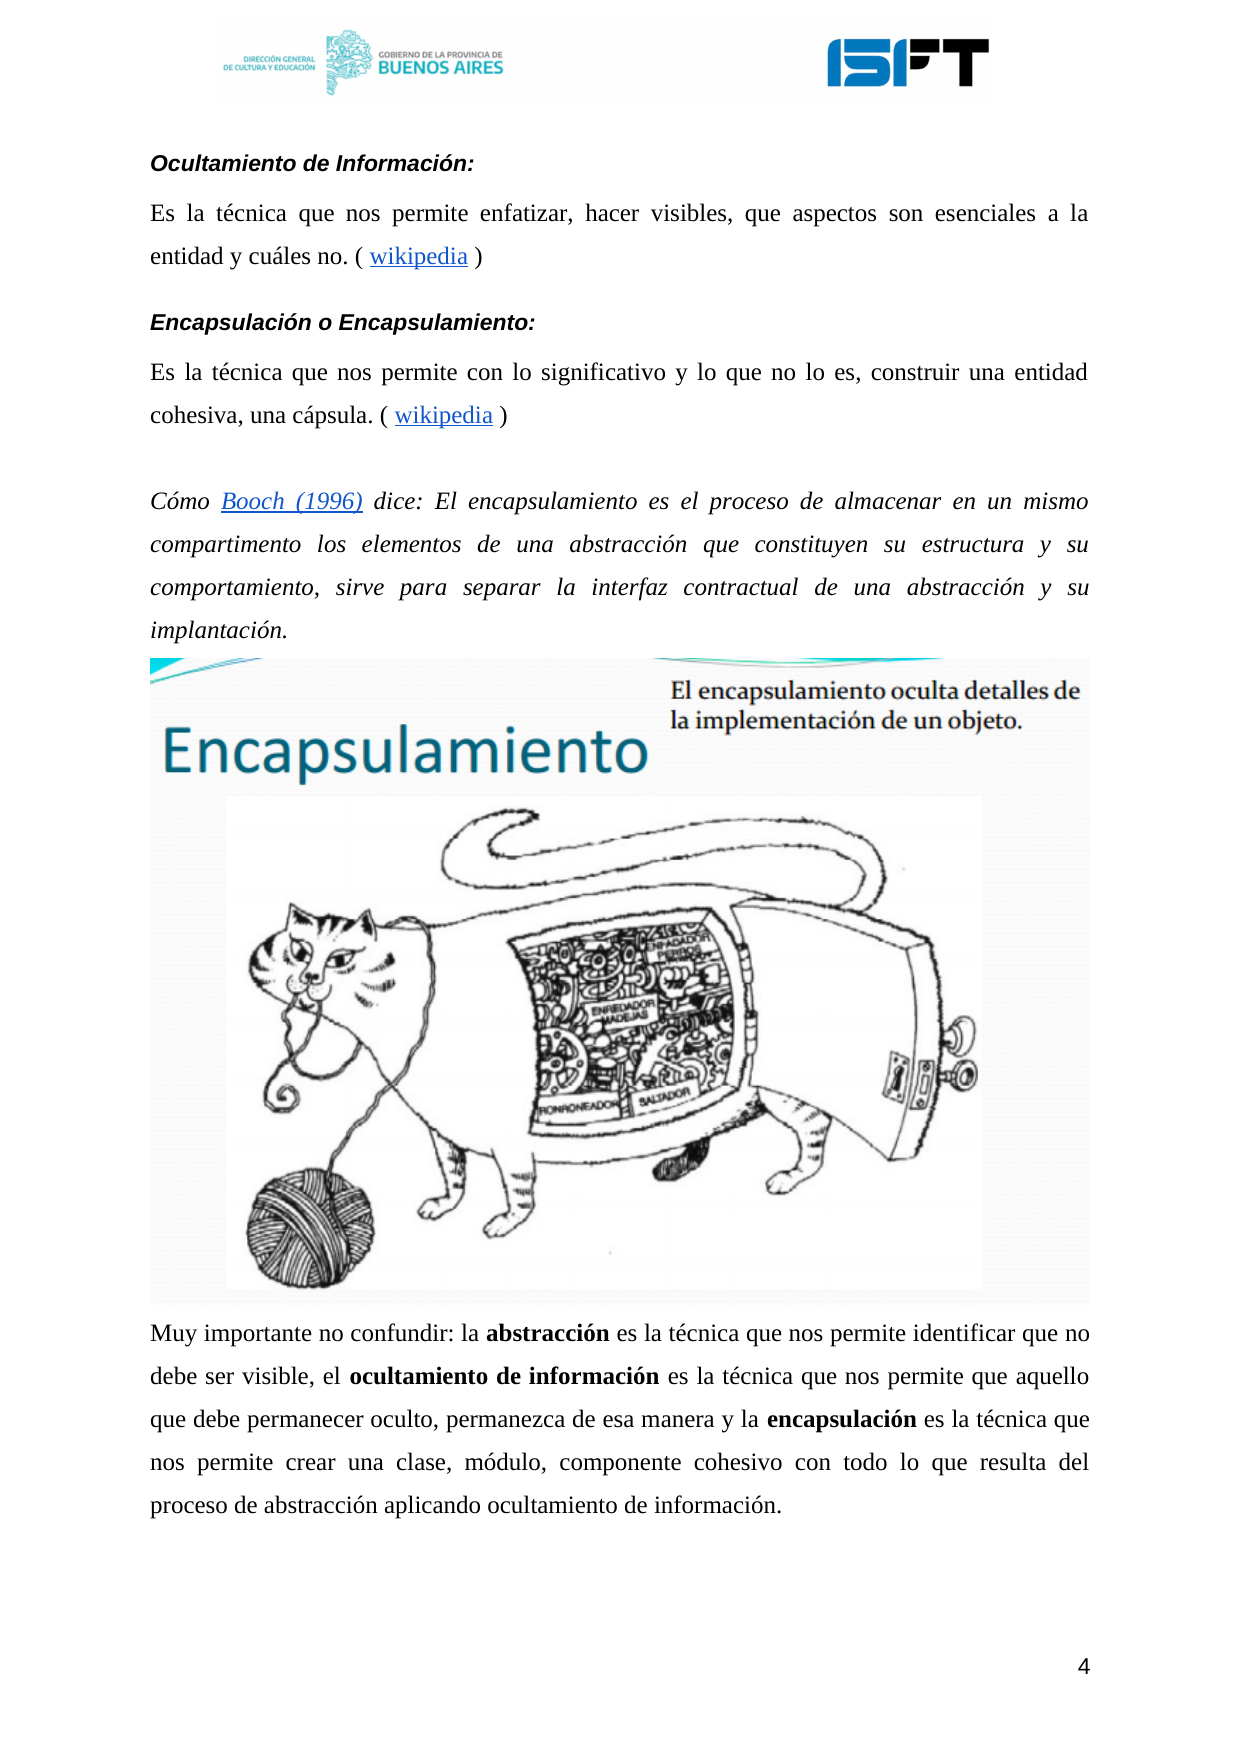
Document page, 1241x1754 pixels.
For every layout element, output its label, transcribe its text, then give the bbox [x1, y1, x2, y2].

text Es la técnica que nos permite enfatizar, hacer visibles, que aspectos son esenciales a la entidad y cuáles no. ( wikipedia ) [150, 198, 1090, 270]
subtitle Ocultamiento de Información: [150, 150, 1090, 176]
picture [218, 18, 994, 106]
text Muy importante no confundir: la abstracción es la técnica que nos permite identificar que no debe ser visible, el ocultamiento de información es la técnica que nos permite que aquello que debe permanecer oculto, permanezca de esa manera y la encapsulación es la técnica que nos permite crear una clase, módulo, componente cohesivo con todo lo que resulta del proceso de abstracción aplicando ocultamiento de información. [150, 1318, 1090, 1519]
text Cómo Booch (1996) dice: El encapsulamiento es el proceso de almacenar en un mismo compartimento los elementos de una abstracción que constituyen su estructura y su comportamiento, sirve para separar la interfaz contractual de una abstracción y su implantación. [150, 486, 1090, 644]
subtitle Encapsulación o Encapsulamiento: [150, 309, 1090, 335]
text Es la técnica que nos permite con lo significativo y lo que no lo es, construir una entidad cohesiva, una cápsula. ( wikipedia ) [150, 357, 1090, 429]
picture [150, 658, 1091, 1305]
